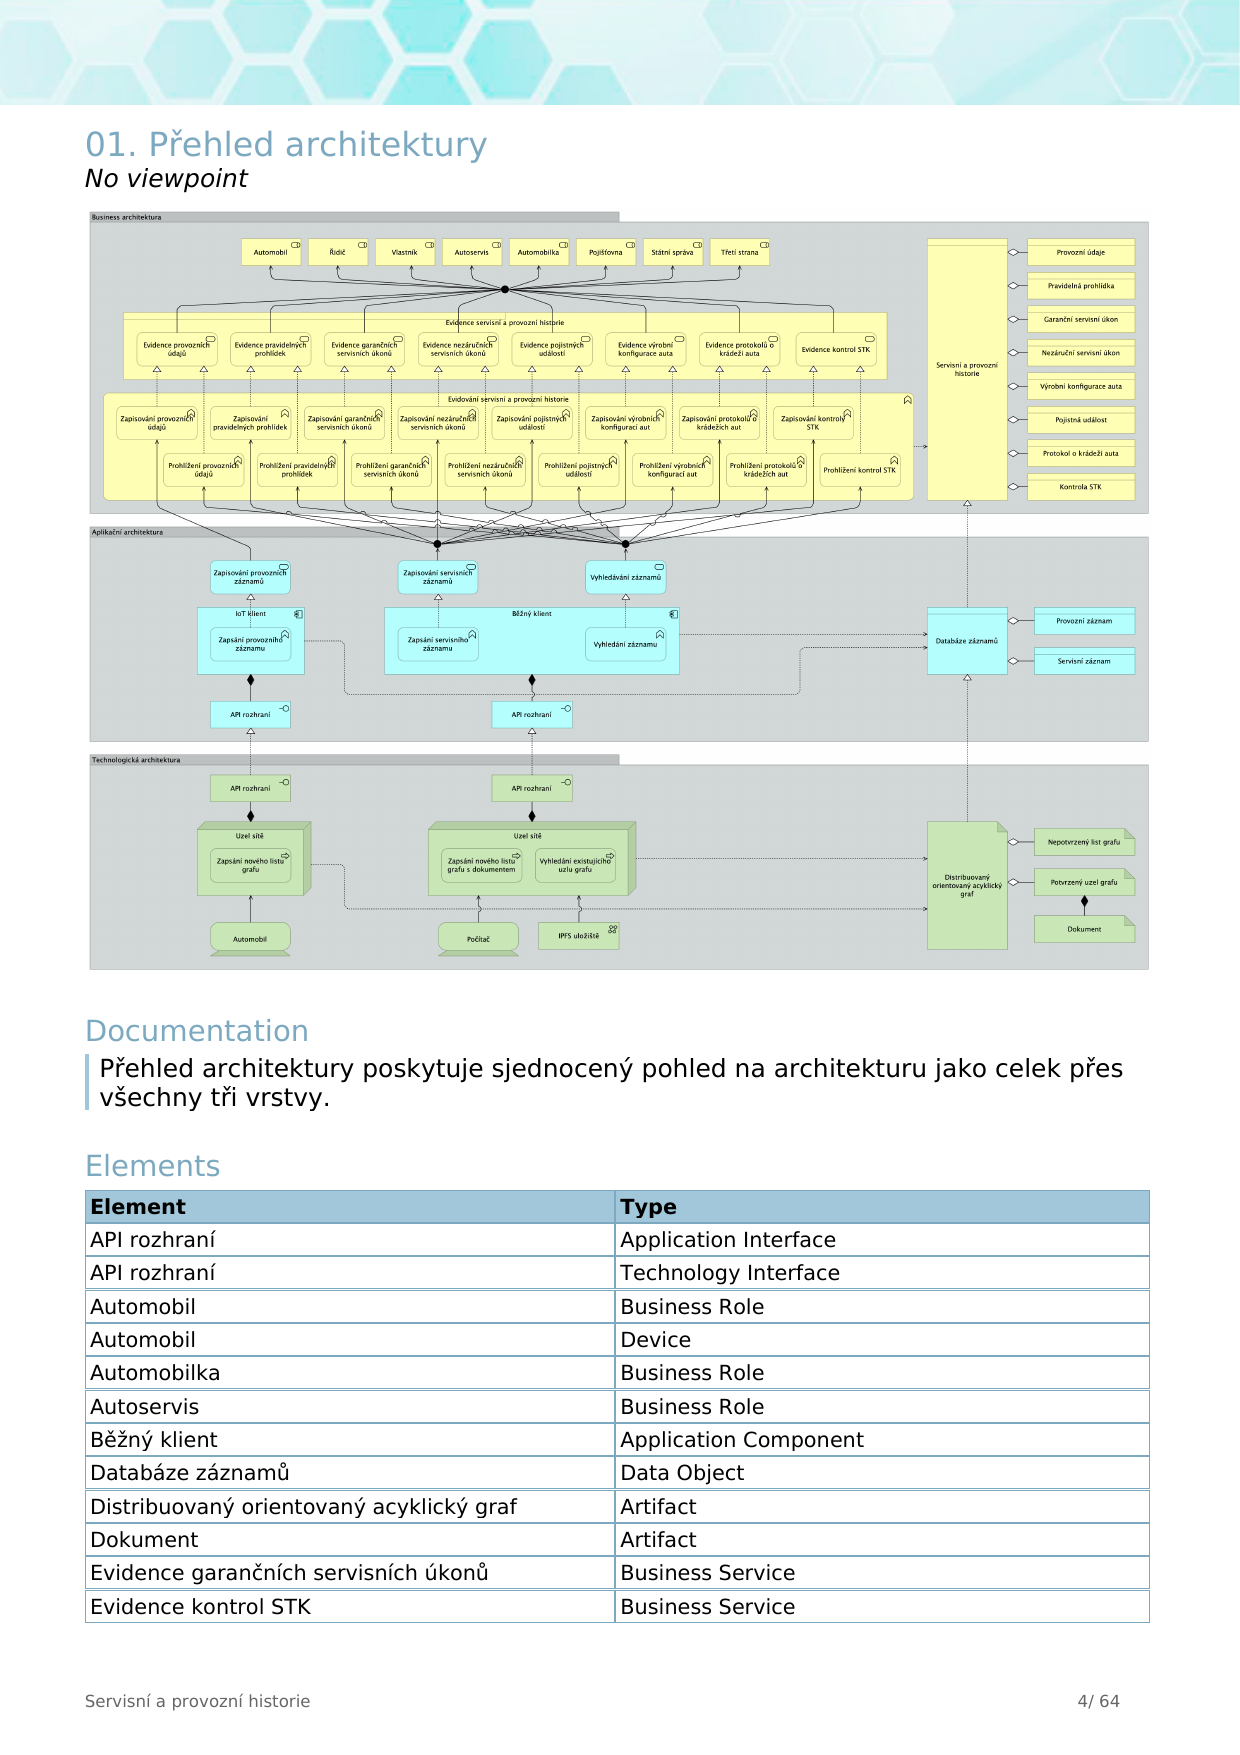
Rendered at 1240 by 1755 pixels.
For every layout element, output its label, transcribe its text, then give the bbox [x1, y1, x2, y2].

table_cell [1155, 1456, 1239, 1489]
table_cell [1155, 1590, 1239, 1623]
table_cell [1150, 1256, 1155, 1289]
table_cell Evidence garančních servisních úkonů [86, 1557, 614, 1588]
table_cell [919, 1048, 1088, 1054]
table_cell [1155, 1323, 1239, 1356]
table_cell [0, 1110, 84, 1183]
table_cell [0, 1054, 84, 1110]
table_cell [1155, 975, 1239, 1048]
table_cell [1088, 1183, 1150, 1189]
table_cell Autoservis [86, 1391, 614, 1422]
table_cell [919, 1623, 1088, 1650]
table_cell [1150, 196, 1155, 206]
table_cell [1088, 105, 1150, 125]
table_cell [85, 1048, 615, 1054]
table_cell [1150, 1590, 1155, 1623]
table_cell [615, 105, 919, 125]
table_cell [85, 196, 615, 206]
table_cell Business Service [616, 1557, 1149, 1588]
table_cell [919, 1183, 1088, 1189]
table_cell [0, 206, 84, 975]
table_cell [0, 1323, 84, 1356]
table_cell [1155, 1290, 1239, 1323]
table_cell Business Role [616, 1391, 1149, 1422]
table_cell [1150, 1390, 1155, 1423]
table_cell Přehled architektury poskytuje sjednocený pohled na architekturu jako celek přes všechny tři vrstvy. [89, 1054, 1155, 1110]
table_cell [0, 1423, 84, 1456]
table_cell Type [616, 1191, 1149, 1222]
table_cell [1088, 1048, 1150, 1054]
table_cell [1150, 1456, 1155, 1489]
table_cell [1150, 1490, 1155, 1523]
table_cell [0, 1048, 84, 1054]
table_cell [1088, 196, 1150, 206]
table_cell [1150, 1190, 1155, 1223]
table_cell [1155, 1556, 1239, 1589]
table_cell [0, 1456, 84, 1489]
table_cell [1155, 1623, 1239, 1650]
table_cell [0, 1190, 84, 1223]
table_cell [1150, 1110, 1155, 1183]
table_cell Běžný klient [86, 1424, 614, 1455]
table_cell [0, 105, 84, 125]
table_cell [0, 1590, 84, 1623]
table_cell [0, 1290, 84, 1323]
table_cell Distribuovaný orientovaný acyklický graf [86, 1491, 614, 1522]
table_cell [1155, 125, 1239, 164]
table_cell Device [616, 1324, 1149, 1355]
table_cell [85, 1623, 615, 1650]
table_cell Business Service [616, 1591, 1149, 1622]
table_cell Technology Interface [616, 1257, 1149, 1288]
table_cell [85, 105, 615, 125]
table_cell Artifact [616, 1491, 1149, 1522]
table_cell [1150, 105, 1155, 125]
table_cell [1155, 1423, 1239, 1456]
table_cell [1155, 1650, 1239, 1754]
table_cell [0, 125, 84, 164]
table_cell API rozhraní [86, 1257, 614, 1288]
table_cell [0, 1183, 84, 1189]
table_cell / 64 [1088, 1650, 1155, 1754]
table_cell [0, 1523, 84, 1556]
table_cell [1155, 165, 1239, 196]
table_cell [615, 1183, 919, 1189]
table_cell [1088, 1623, 1150, 1650]
table_cell [1155, 1048, 1239, 1054]
table_cell Application Component [616, 1424, 1149, 1455]
table_cell 4 [919, 1650, 1088, 1754]
table_cell [0, 1390, 84, 1423]
table_cell Business Role [616, 1291, 1149, 1322]
table_cell [1150, 1523, 1155, 1556]
table_cell [1155, 1390, 1239, 1423]
table_cell [1155, 1110, 1239, 1183]
table_cell [1150, 1356, 1155, 1389]
table_cell [1150, 1323, 1155, 1356]
table_cell [0, 1356, 84, 1389]
table_cell Data Object [616, 1457, 1149, 1488]
table_cell [1155, 1190, 1239, 1223]
table_cell Evidence kontrol STK [86, 1591, 614, 1622]
table_cell [1155, 196, 1239, 206]
table_cell 01. Přehled architektury [85, 125, 1155, 164]
table_cell [0, 1223, 84, 1256]
table_cell [1150, 1423, 1155, 1456]
table_cell [919, 196, 1088, 206]
table_cell [1155, 105, 1239, 125]
table_cell [0, 1650, 84, 1754]
table_cell No viewpoint [85, 165, 1155, 196]
table_cell [1150, 1556, 1155, 1589]
table_cell [1155, 1256, 1239, 1289]
table_cell [0, 1556, 84, 1589]
table_cell [1155, 1183, 1239, 1189]
table_cell Servisní a provozní historie [85, 1650, 919, 1754]
table_cell [0, 1623, 84, 1650]
table_cell [1150, 1623, 1155, 1650]
table_cell Documentation [85, 975, 1155, 1048]
table_cell Automobilka [86, 1357, 614, 1388]
table_cell Automobil [86, 1291, 614, 1322]
table_cell Artifact [616, 1524, 1149, 1555]
table_cell [0, 165, 84, 196]
table_cell Elements [85, 1110, 1150, 1183]
table_cell [615, 1048, 919, 1054]
table_cell [1155, 1356, 1239, 1389]
table_cell [615, 1623, 919, 1650]
table_cell [0, 975, 84, 1048]
table_cell API rozhraní [86, 1224, 614, 1255]
table_cell Business Role [616, 1357, 1149, 1388]
table_cell Dokument [86, 1524, 614, 1555]
table_cell [1155, 1523, 1239, 1556]
table_cell [1150, 1223, 1155, 1256]
table_cell [1155, 206, 1239, 975]
table_cell [0, 1490, 84, 1523]
table_cell Element [86, 1191, 614, 1222]
table_cell Automobil [86, 1324, 614, 1355]
table_cell [85, 1183, 615, 1189]
table_cell Databáze záznamů [86, 1457, 614, 1488]
table_cell [919, 105, 1088, 125]
table_cell [1155, 1490, 1239, 1523]
table_cell [1150, 1290, 1155, 1323]
table_cell [615, 196, 919, 206]
table_cell [0, 1256, 84, 1289]
table_cell Application Interface [616, 1224, 1149, 1255]
table_cell [0, 196, 84, 206]
table_cell [1155, 1223, 1239, 1256]
table_cell [1155, 1054, 1239, 1110]
